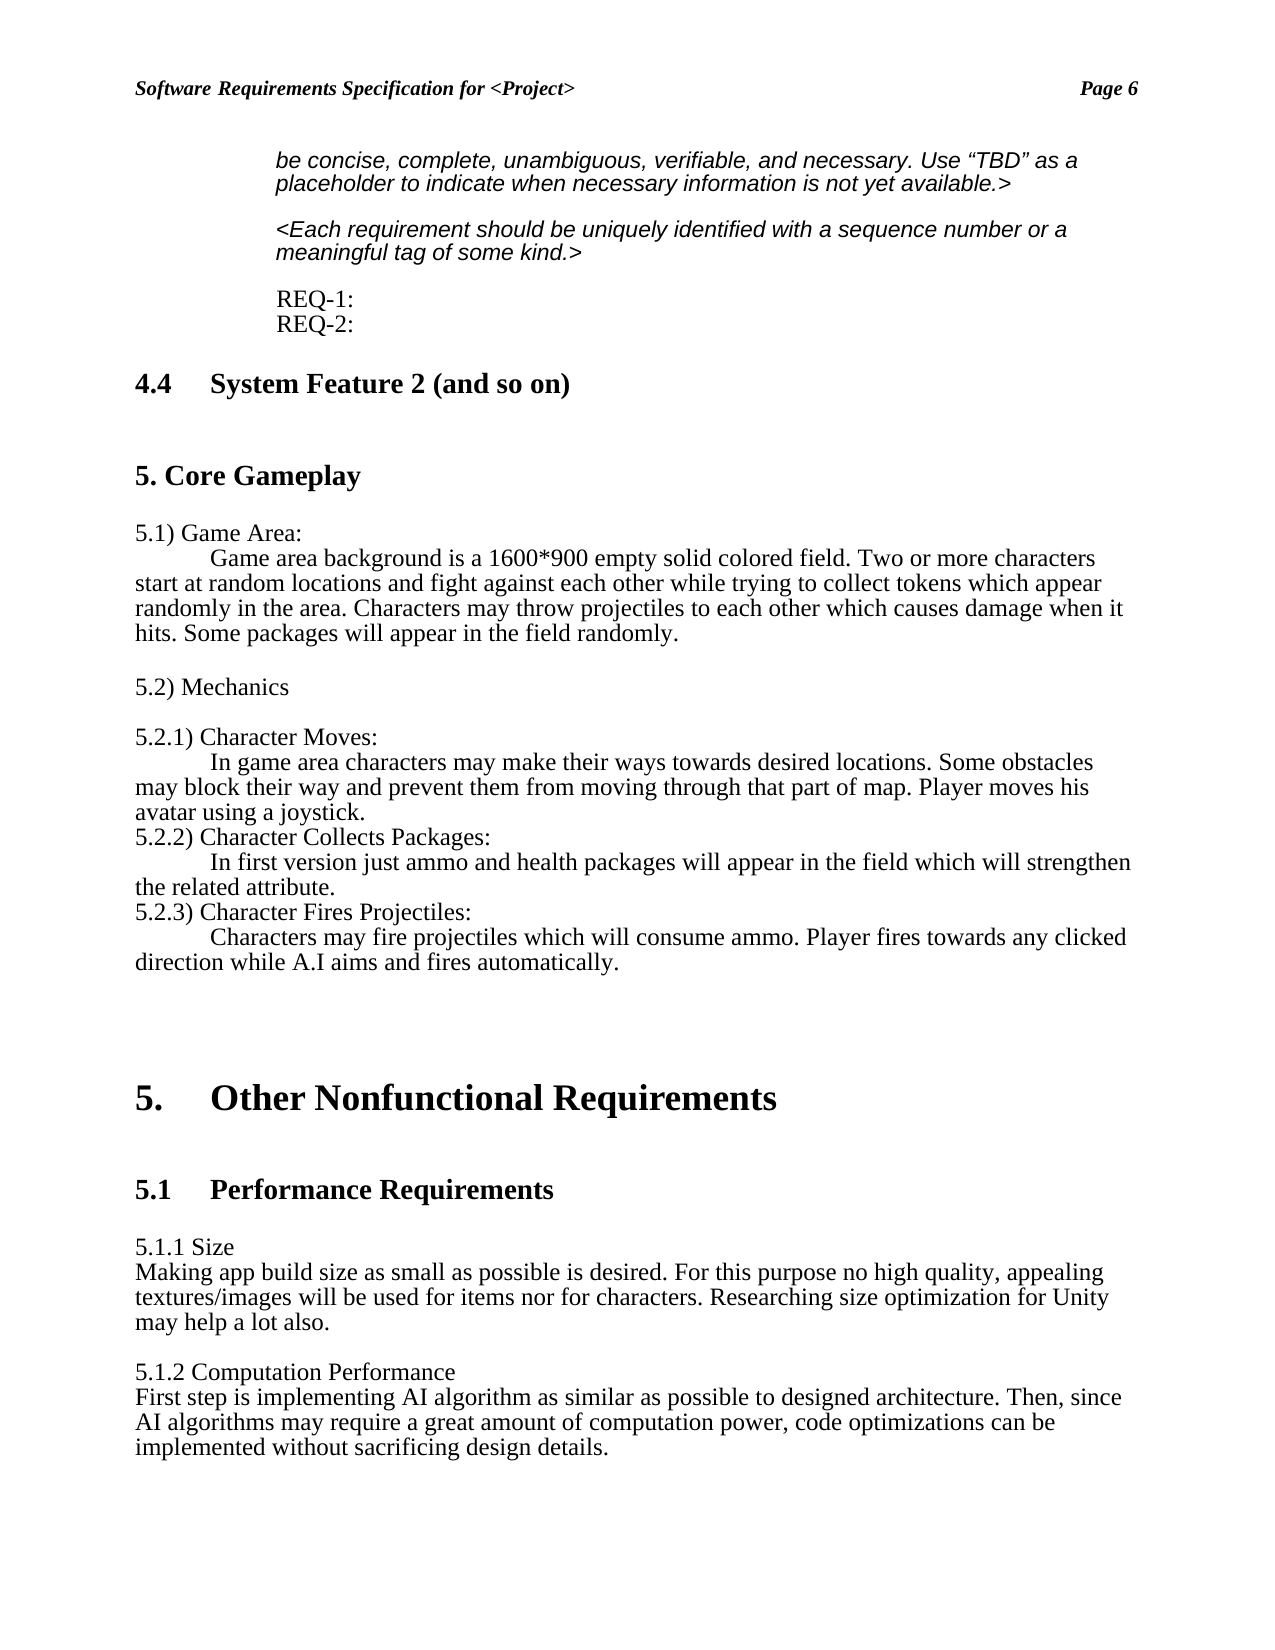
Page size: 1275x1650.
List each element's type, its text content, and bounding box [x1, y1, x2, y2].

text 5.2) Mechanics [135, 675, 1140, 700]
text Game area background is a 1600*900 empty solid colored field. Two or more characters start at random locations and fight against each other while trying to collect tokens which appear randomly in the area. Characters may throw projectiles to each other which causes damage when it hits. Some packages will appear in the field randomly. [135, 546, 1140, 646]
text be concise, complete, unambiguous, verifiable, and necessary. Use “TBD” as a placeholder to indicate when necessary information is not yet available.> [276, 150, 1140, 196]
subtitle 5. Core Gameplay [135, 458, 1140, 492]
text 5.1.1 Size [135, 1235, 1140, 1260]
text 5.1.2 Computation Performance [135, 1360, 1140, 1385]
subtitle Performance Requirements [135, 1172, 1140, 1206]
text REQ-2: [276, 312, 1140, 337]
text <Each requirement should be uniquely identified with a sequence number or a meaningful tag of some kind.> [276, 219, 1140, 264]
text In first version just ammo and health packages will appear in the field which will strengthen the related attribute. [135, 850, 1140, 900]
subtitle System Feature 2 (and so on) [135, 367, 1140, 400]
text In game area characters may make their ways towards desired locations. Some obstacles may block their way and prevent them from moving through that part of map. Player moves his avatar using a joystick. [135, 750, 1140, 825]
text First step is implementing AI algorithm as similar as possible to designed architecture. Then, since AI algorithms may require a great amount of computation power, code optimizations can be implemented without sacrificing design details. [135, 1385, 1140, 1460]
text 5.2.2) Character Collects Packages: [135, 825, 1140, 850]
text REQ-1: [276, 287, 1140, 312]
text 5.1) Game Area: [135, 521, 1140, 546]
text 5.2.3) Character Fires Projectiles: [135, 900, 1140, 925]
text Making app build size as small as possible is desired. For this purpose no high quality, appealing textures/images will be used for items nor for characters. Researching size optimization for Unity may help a lot also. [135, 1260, 1140, 1335]
text Characters may fire projectiles which will consume ammo. Player fires towards any clicked direction while A.I aims and fires automatically. [135, 925, 1140, 975]
text 5.2.1) Character Moves: [135, 725, 1140, 750]
subtitle Other Nonfunctional Requirements [135, 1075, 1140, 1118]
